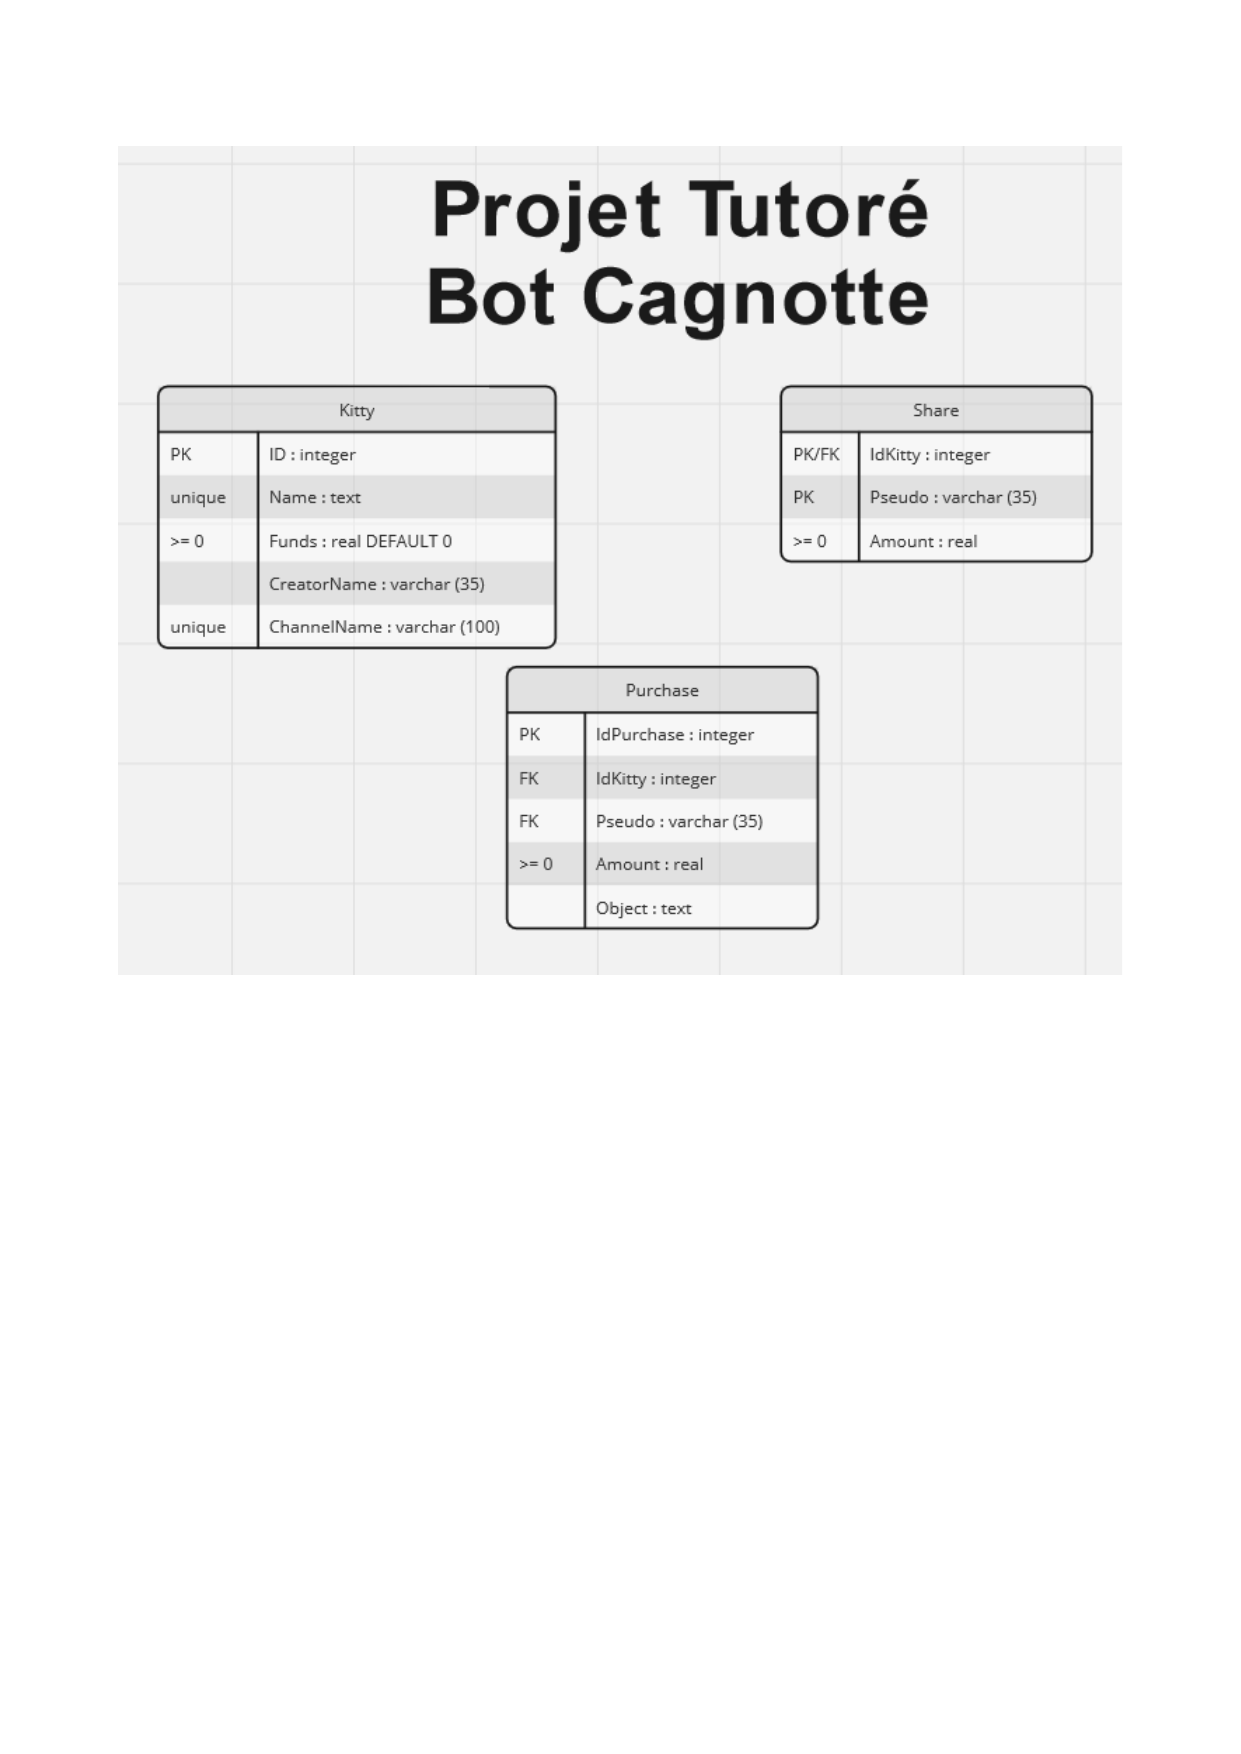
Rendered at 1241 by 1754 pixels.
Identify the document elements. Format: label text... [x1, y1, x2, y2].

text SQLite https://www.sqlite.org/index.html Bot Free Hosting ? Daki | Free Bot Hosting [118, 118, 1122, 146]
picture [118, 146, 1123, 975]
